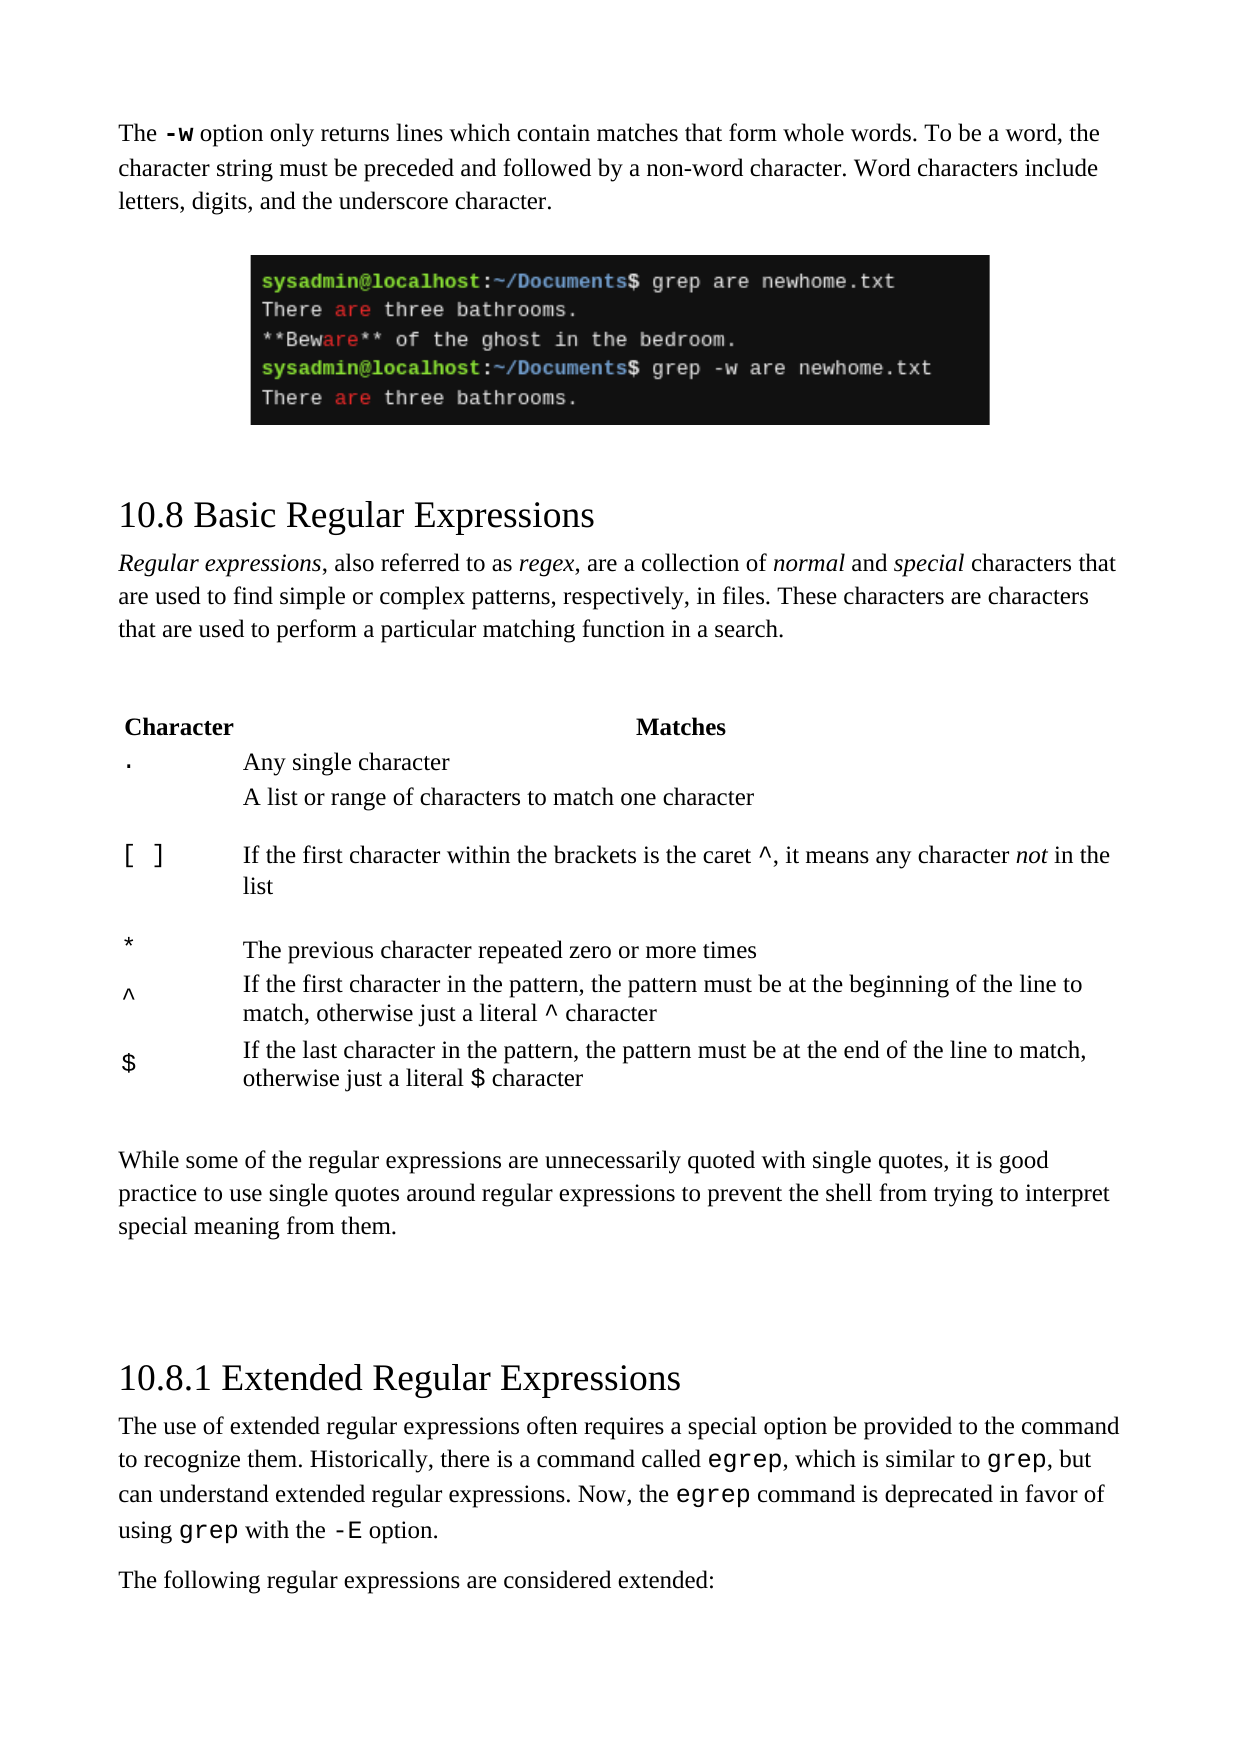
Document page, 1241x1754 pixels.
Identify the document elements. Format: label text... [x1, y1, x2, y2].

table_cell * [118, 932, 240, 966]
text While some of the regular expressions are unnecessarily quoted with single quotes, it is good practice to use single quotes around regular expressions to prevent the shell from trying to interpret special meaning from them. [118, 1145, 1122, 1240]
table_cell The previous character repeated zero or more times [240, 932, 1122, 966]
table_header Character [118, 710, 240, 744]
table_cell If the first character in the pattern, the pattern must be at the beginning of the line to match, otherwise just a literal ^ character [240, 966, 1122, 1032]
table_cell ^ [118, 966, 240, 1032]
table_cell A list or range of characters to match one character If the first character within the brackets is the caret ^, it means any character not in the list [240, 779, 1122, 932]
text Regular expressions, also referred to as regex, are a collection of normal and special characters that are used to find simple or complex patterns, respectively, in files. These characters are characters that are used to perform a particular matching function in a search. [118, 548, 1122, 643]
table_cell If the last character in the pattern, the pattern must be at the end of the line to match, otherwise just a literal $ character [240, 1032, 1122, 1097]
text The following regular expressions are considered extended: [118, 1565, 1122, 1593]
subtitle 10.8.1 Extended Regular Expressions [118, 1356, 1122, 1399]
text The -w option only returns lines which contain matches that form whole words. To be a word, the character string must be preceded and followed by a non-word character. Word characters include letters, digits, and the underscore character. [118, 118, 1122, 215]
text The use of extended regular expressions often requires a special option be provided to the command to recognize them. Historically, there is a command called egrep, which is similar to grep, but can understand extended regular expressions. Now, the egrep command is deprecated in favor of using grep with the -E option. [118, 1411, 1122, 1546]
table_cell Any single character [240, 744, 1122, 779]
subtitle 10.8 Basic Regular Expressions [118, 493, 1122, 536]
table_cell . [118, 744, 240, 779]
table_header Matches [240, 710, 1122, 744]
table_cell $ [118, 1032, 240, 1097]
table_cell [ ] [118, 779, 240, 932]
picture [250, 255, 990, 425]
